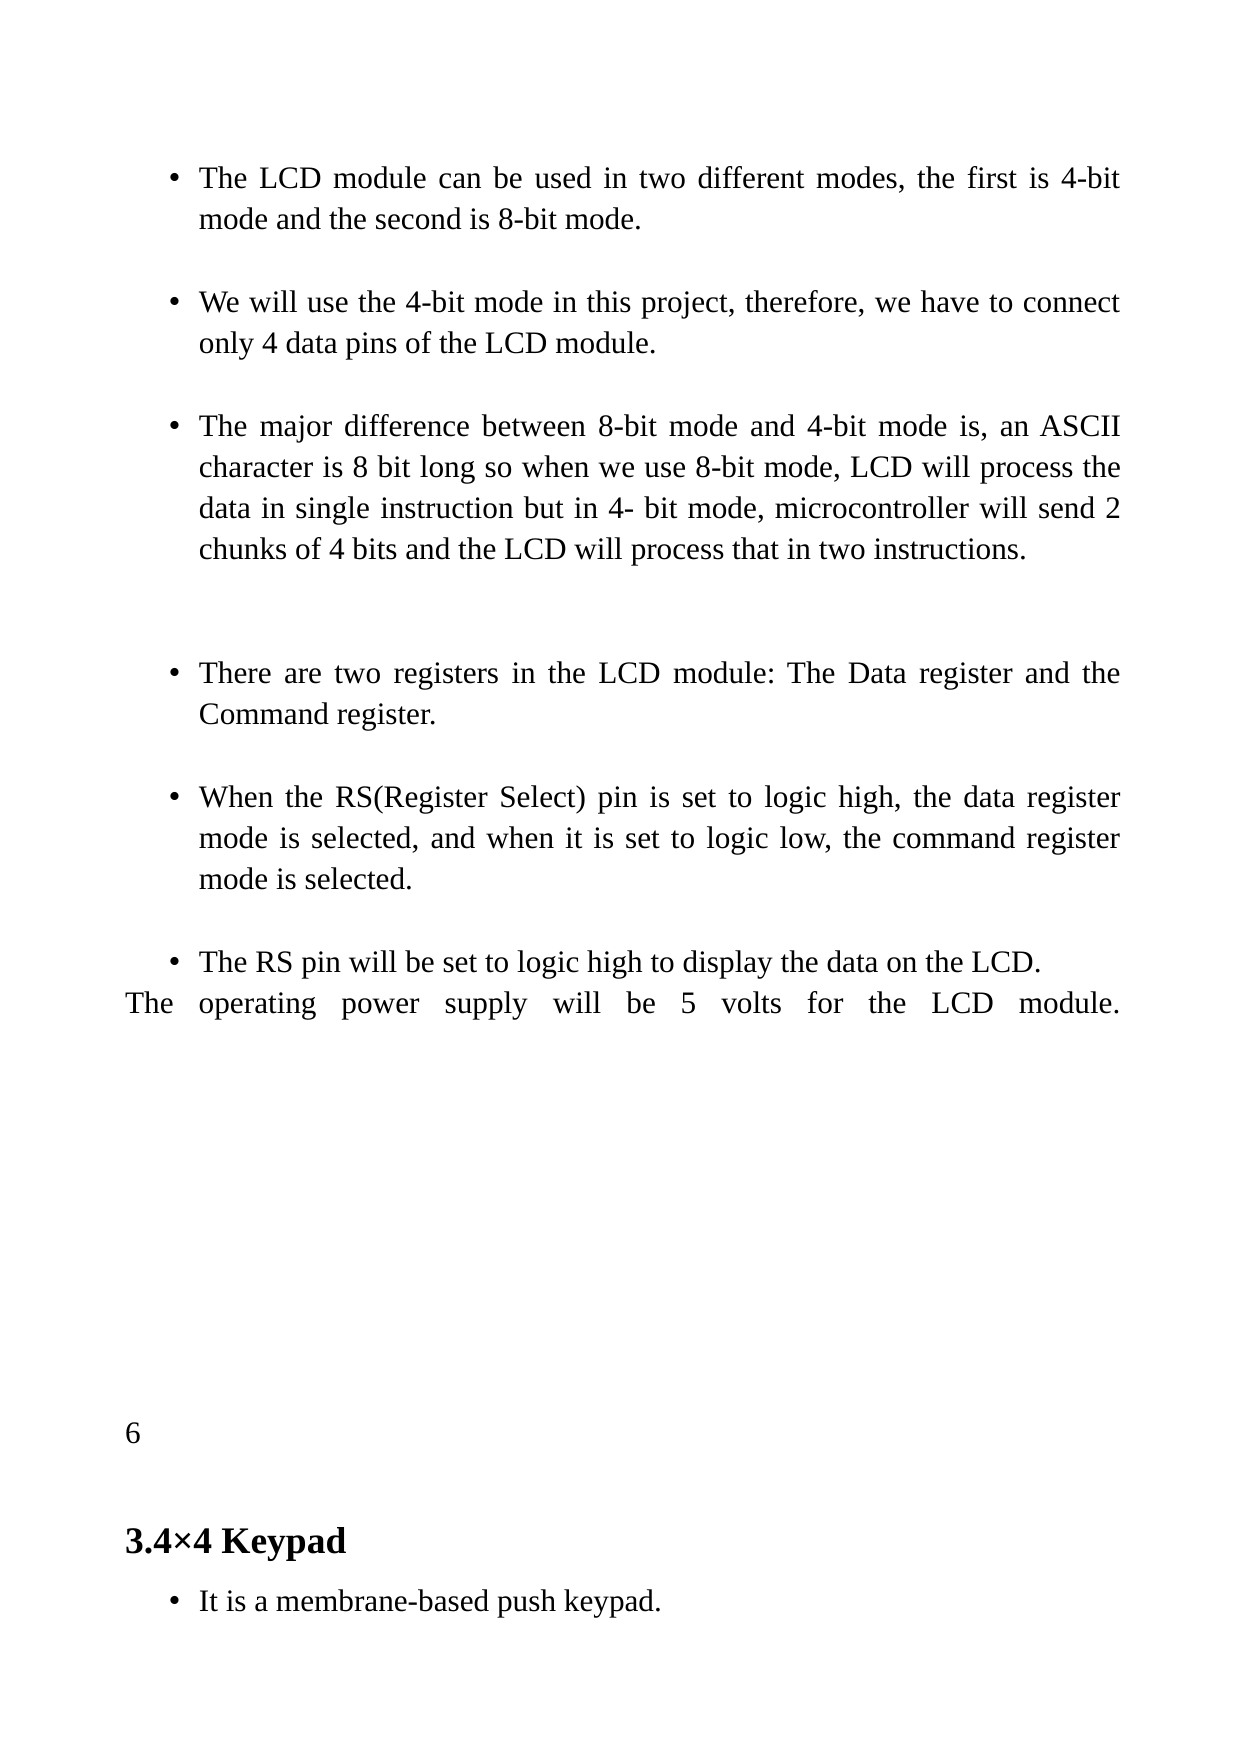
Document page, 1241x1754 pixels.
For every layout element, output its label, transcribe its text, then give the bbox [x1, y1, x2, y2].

list We will use the 4-bit mode in this project, therefore, we have to connect only 4 data pins of the LCD module. [169, 283, 1122, 360]
list When the RS(Register Select) pin is set to logic high, the data register mode is selected, and when it is set to logic low, the command register mode is selected. [169, 778, 1122, 897]
text The operating power supply will be 5 volts for the LCD module. [125, 984, 1122, 1062]
list The LCD module can be used in two different modes, the first is 4-bit mode and the second is 8-bit mode. [169, 159, 1122, 237]
list There are two registers in the LCD module: The Data register and the Command register. [169, 654, 1122, 732]
text 3.4×4 Keypad [125, 1518, 1122, 1561]
list The RS pin will be set to logic high to display the data on the LCD. [169, 943, 1122, 979]
list The major difference between 8-bit mode and 4-bit mode is, an ASCII character is 8 bit long so when we use 8-bit mode, LCD will process the data in single instruction but in 4- bit mode, microcontroller will send 2 chunks of 4 bits and the LCD will process that in two instructions. [169, 407, 1122, 567]
list It is a membrane-based push keypad. [169, 1582, 1122, 1618]
text 6 [125, 1415, 1122, 1451]
